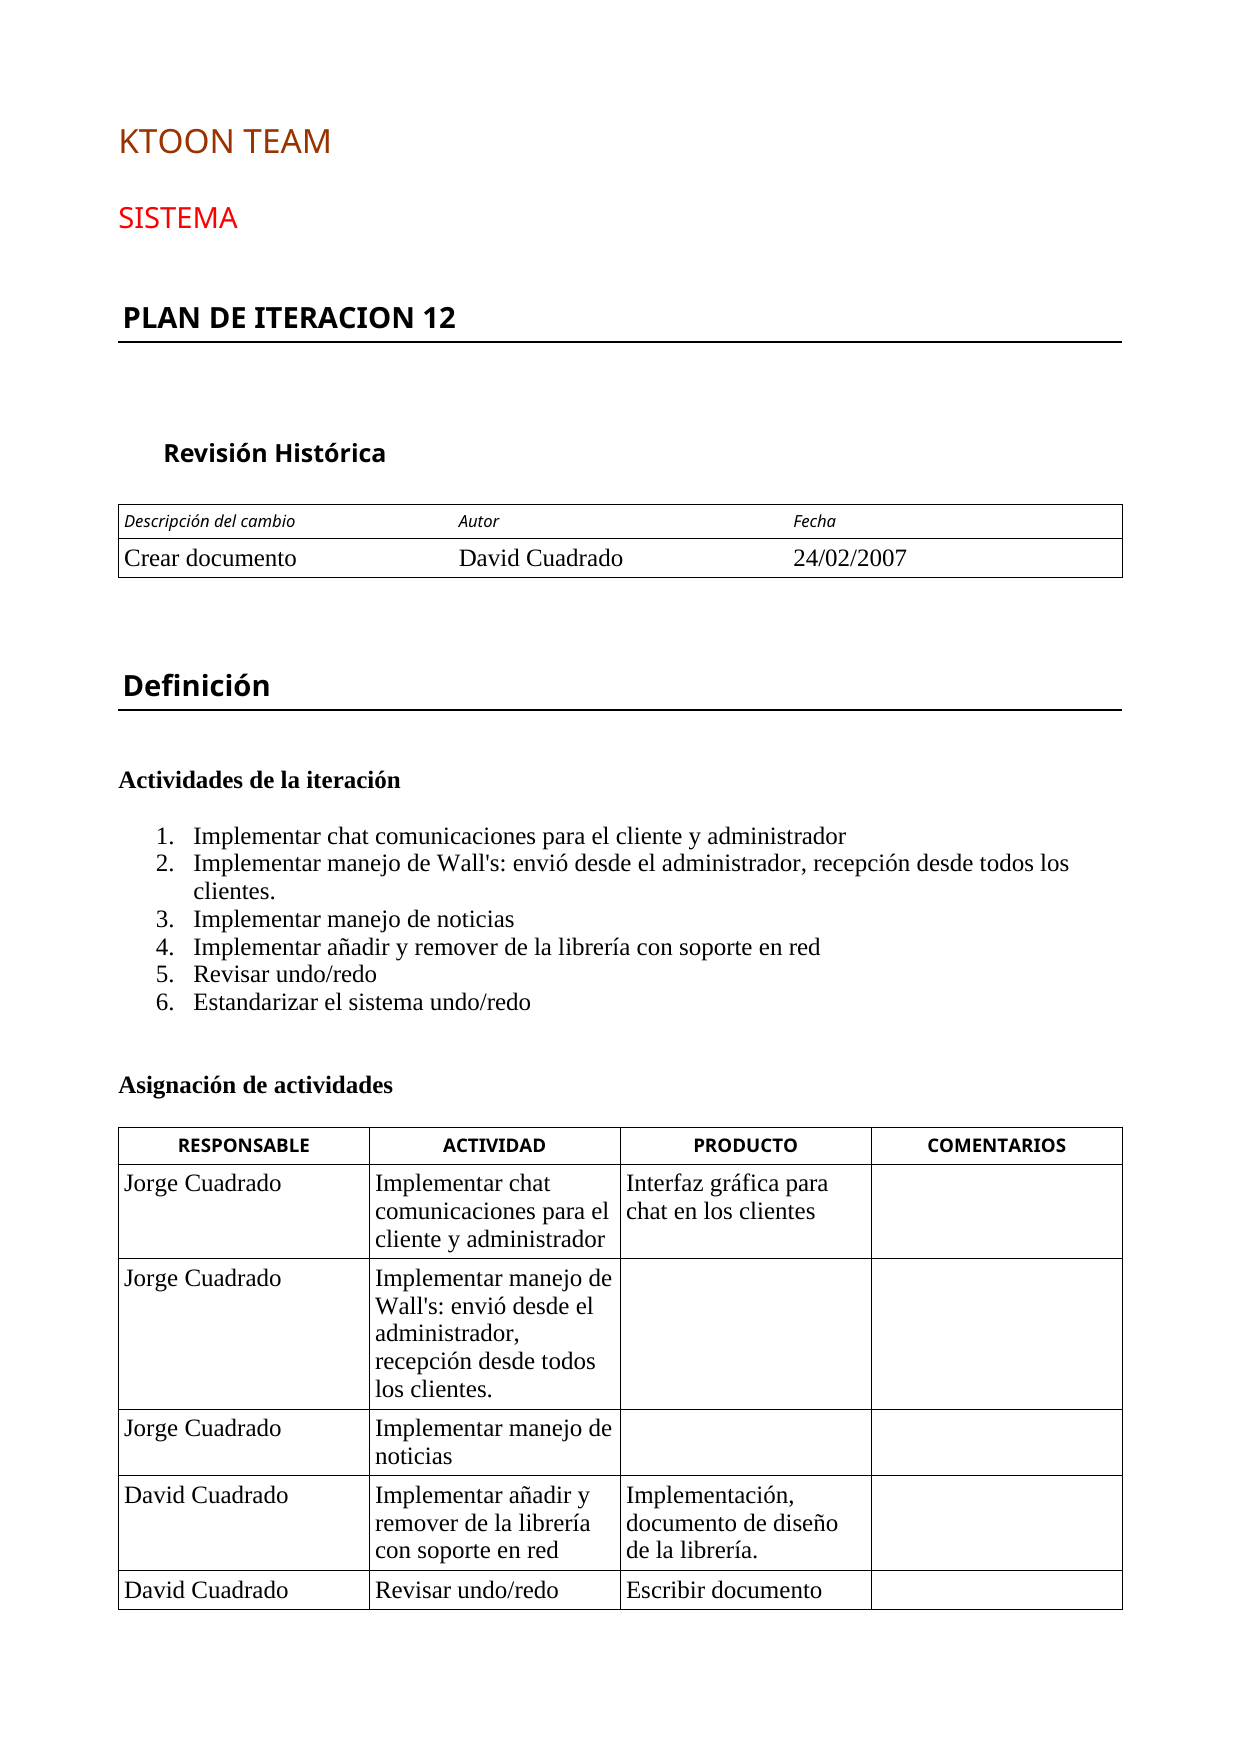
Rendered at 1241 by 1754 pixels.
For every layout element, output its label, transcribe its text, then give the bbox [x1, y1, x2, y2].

table_header COMENTARIOS [872, 1128, 1122, 1164]
text Asignación de actividades [118, 1071, 1122, 1099]
list Implementar manejo de Wall's: envió desde el administrador, recepción desde todos los clientes. [156, 849, 1122, 905]
table_cell [621, 1259, 871, 1408]
table_cell [872, 1165, 1122, 1258]
list Implementar manejo de noticias [156, 905, 1122, 933]
table_cell Crear documento [119, 539, 453, 577]
table_cell Implementar manejo de noticias [370, 1410, 620, 1475]
table_cell Implementar añadir y remover de la librería con soporte en red [370, 1476, 620, 1570]
table_cell [872, 1410, 1122, 1475]
list Revisar undo/redo [156, 960, 1122, 988]
table_cell David Cuadrado [119, 1476, 369, 1570]
table_cell Implementar chat comunicaciones para el cliente y administrador [370, 1165, 620, 1258]
table_cell Escribir documento [621, 1571, 871, 1609]
table_cell Jorge Cuadrado [119, 1165, 369, 1258]
text Definición [118, 660, 1122, 709]
list Implementar chat comunicaciones para el cliente y administrador [156, 822, 1122, 849]
table_cell 24/02/2007 [787, 539, 1122, 577]
table_cell David Cuadrado [453, 539, 787, 577]
table_cell Implementar manejo de Wall's: envió desde el administrador, recepción desde todos los clientes. [370, 1259, 620, 1408]
list Implementar añadir y remover de la librería con soporte en red [156, 933, 1122, 960]
table_cell [872, 1476, 1122, 1570]
text KTOON TEAM [118, 118, 1122, 163]
table_header Descripción del cambio [119, 505, 453, 538]
subtitle Revisión Histórica [118, 436, 1122, 470]
text PLAN DE ITERACION 12 [118, 293, 1122, 341]
table_cell Jorge Cuadrado [119, 1259, 369, 1408]
table_cell David Cuadrado [119, 1571, 369, 1609]
table_cell Revisar undo/redo [370, 1571, 620, 1609]
table_cell [621, 1410, 871, 1475]
table_header Fecha [787, 505, 1122, 538]
table_cell Implementación, documento de diseño de la librería. [621, 1476, 871, 1570]
table_header RESPONSABLE [119, 1128, 369, 1164]
text Actividades de la iteración [118, 766, 1122, 794]
table_cell [872, 1259, 1122, 1408]
table_header ACTIVIDAD [370, 1128, 620, 1164]
text SISTEMA [118, 198, 1122, 237]
table_header Autor [453, 505, 787, 538]
table_cell [872, 1571, 1122, 1609]
table_cell Jorge Cuadrado [119, 1410, 369, 1475]
table_header PRODUCTO [621, 1128, 871, 1164]
list Estandarizar el sistema undo/redo [156, 988, 1122, 1016]
table_cell Interfaz gráfica para chat en los clientes [621, 1165, 871, 1258]
